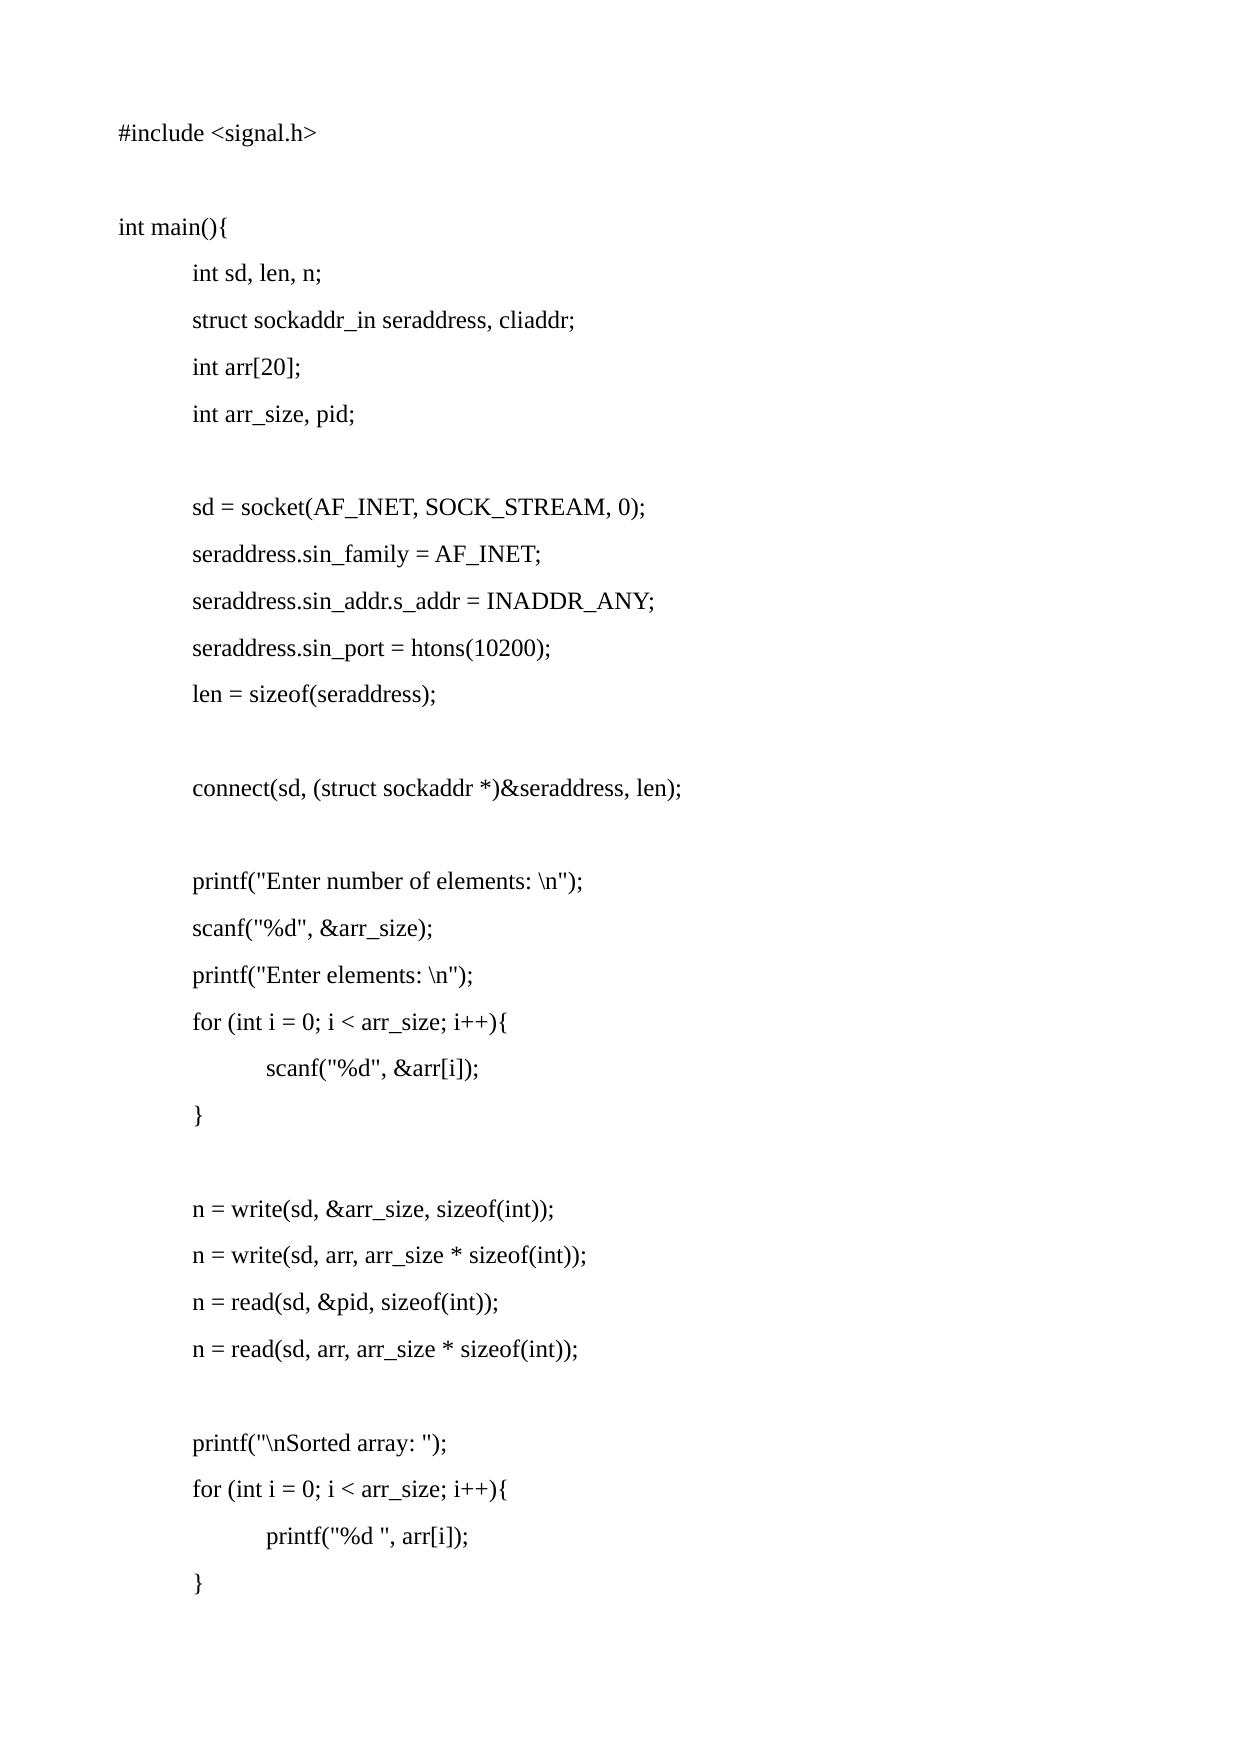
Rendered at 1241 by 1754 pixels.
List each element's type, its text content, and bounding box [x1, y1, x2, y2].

text printf("Enter elements: \n"); [118, 960, 1122, 989]
text } [118, 1100, 1122, 1129]
text n = read(sd, &pid, sizeof(int)); [118, 1287, 1122, 1316]
text struct sockaddr_in seraddress, cliaddr; [118, 305, 1122, 334]
text int arr[20]; [118, 352, 1122, 381]
text n = write(sd, &arr_size, sizeof(int)); [118, 1194, 1122, 1223]
text seraddress.sin_family = AF_INET; [118, 539, 1122, 568]
text #include <signal.h> [118, 118, 1122, 147]
text scanf("%d", &arr[i]); [118, 1053, 1122, 1082]
text int sd, len, n; [118, 258, 1122, 287]
text int arr_size, pid; [118, 399, 1122, 427]
text sd = socket(AF_INET, SOCK_STREAM, 0); [118, 492, 1122, 521]
text printf("Enter number of elements: \n"); [118, 866, 1122, 895]
text for (int i = 0; i < arr_size; i++){ [118, 1007, 1122, 1036]
text n = write(sd, arr, arr_size * sizeof(int)); [118, 1241, 1122, 1269]
text } [118, 1568, 1122, 1597]
text printf("%d ", arr[i]); [118, 1521, 1122, 1550]
text scanf("%d", &arr_size); [118, 913, 1122, 942]
text connect(sd, (struct sockaddr *)&seraddress, len); [118, 773, 1122, 802]
text n = read(sd, arr, arr_size * sizeof(int)); [118, 1334, 1122, 1363]
text seraddress.sin_addr.s_addr = INADDR_ANY; [118, 586, 1122, 614]
text for (int i = 0; i < arr_size; i++){ [118, 1474, 1122, 1503]
text int main(){ [118, 212, 1122, 240]
text printf("\nSorted array: "); [118, 1428, 1122, 1456]
text seraddress.sin_port = htons(10200); [118, 633, 1122, 661]
text len = sizeof(seraddress); [118, 679, 1122, 708]
